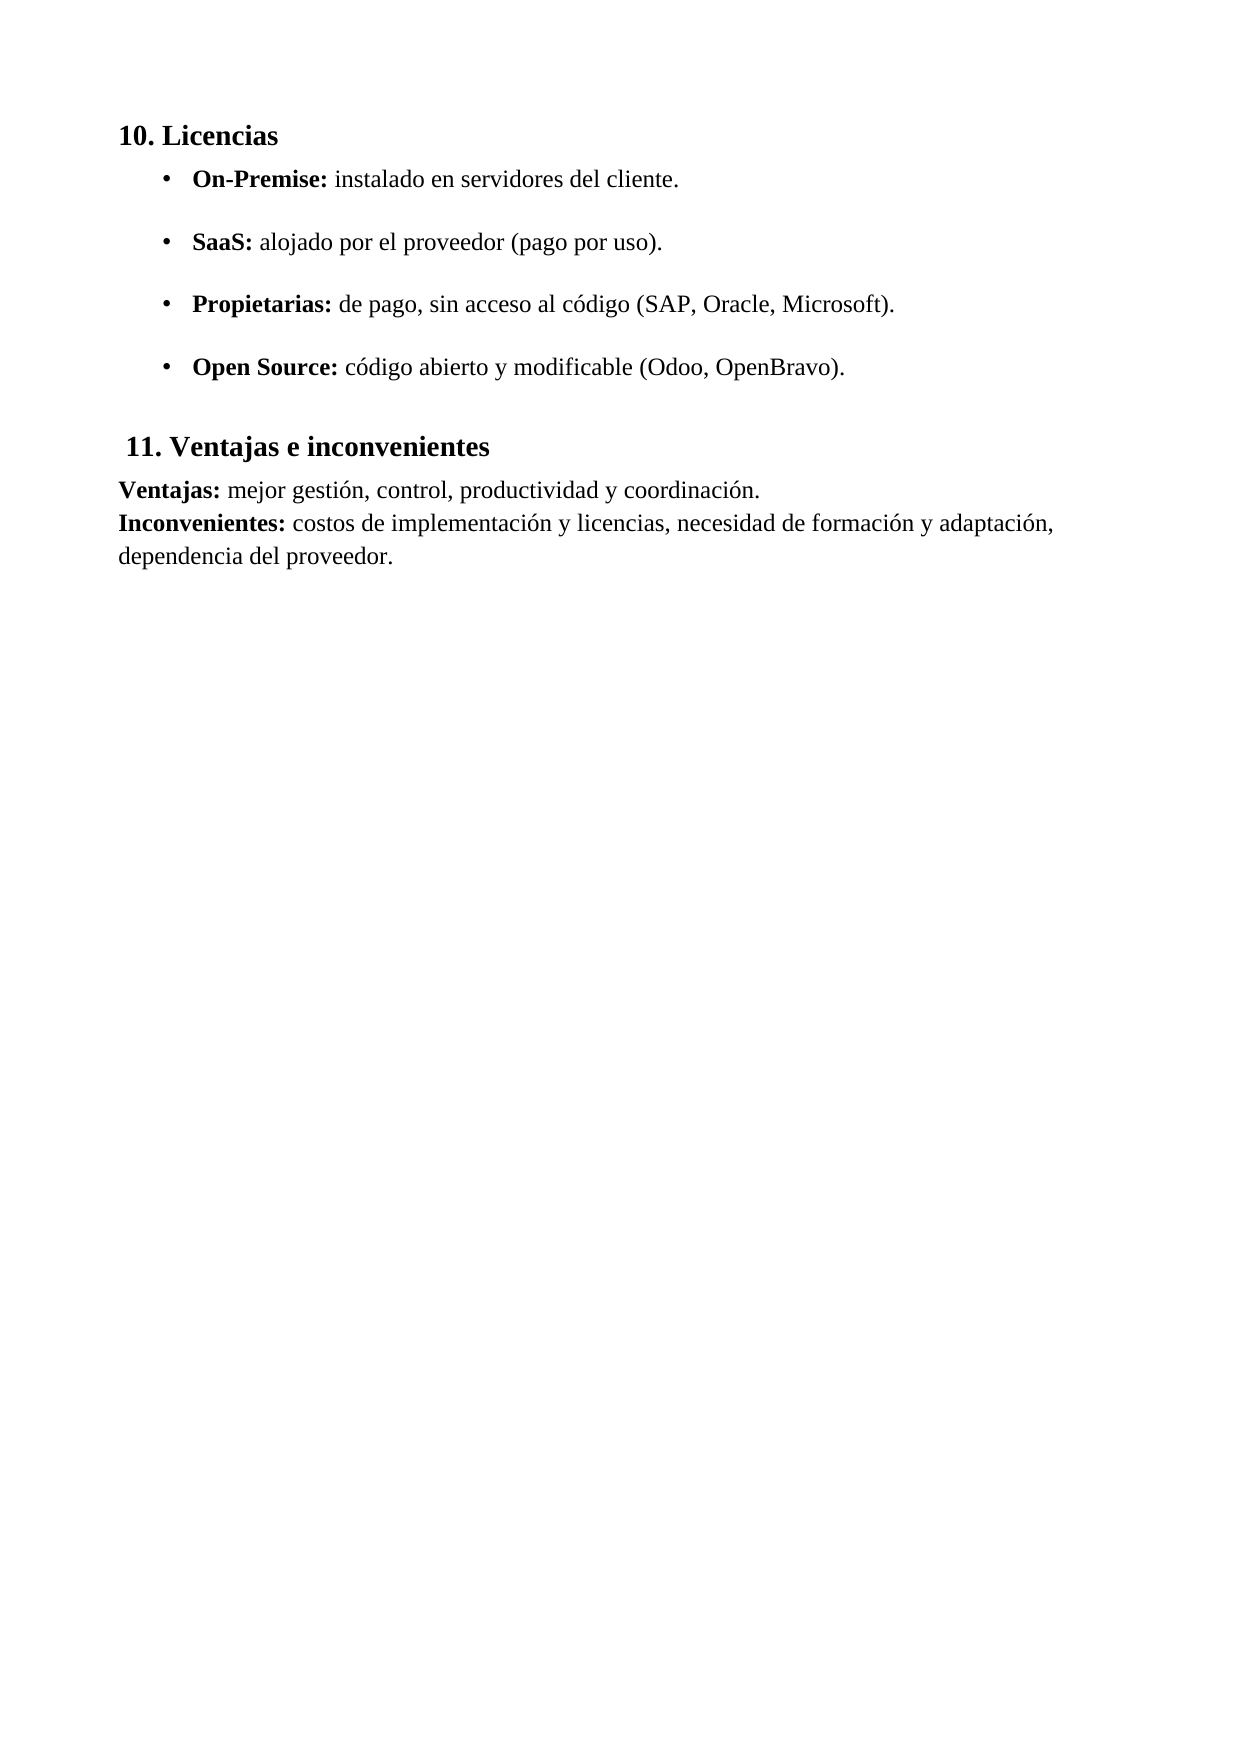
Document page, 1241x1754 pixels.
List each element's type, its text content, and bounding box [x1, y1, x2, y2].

subtitle 11. Ventajas e inconvenientes [118, 429, 1122, 462]
subtitle 10. Licencias [118, 118, 1122, 152]
list On-Premise: instalado en servidores del cliente. [162, 164, 1122, 193]
text Ventajas: mejor gestión, control, productividad y coordinación. Inconvenientes: costos de implementación y licencias, necesidad de formación y adaptación, dependencia del proveedor. [118, 475, 1122, 569]
list Open Source: código abierto y modificable (Odoo, OpenBravo). [162, 352, 1122, 380]
list Propietarias: de pago, sin acceso al código (SAP, Oracle, Microsoft). [162, 289, 1122, 318]
list SaaS: alojado por el proveedor (pago por uso). [162, 227, 1122, 255]
